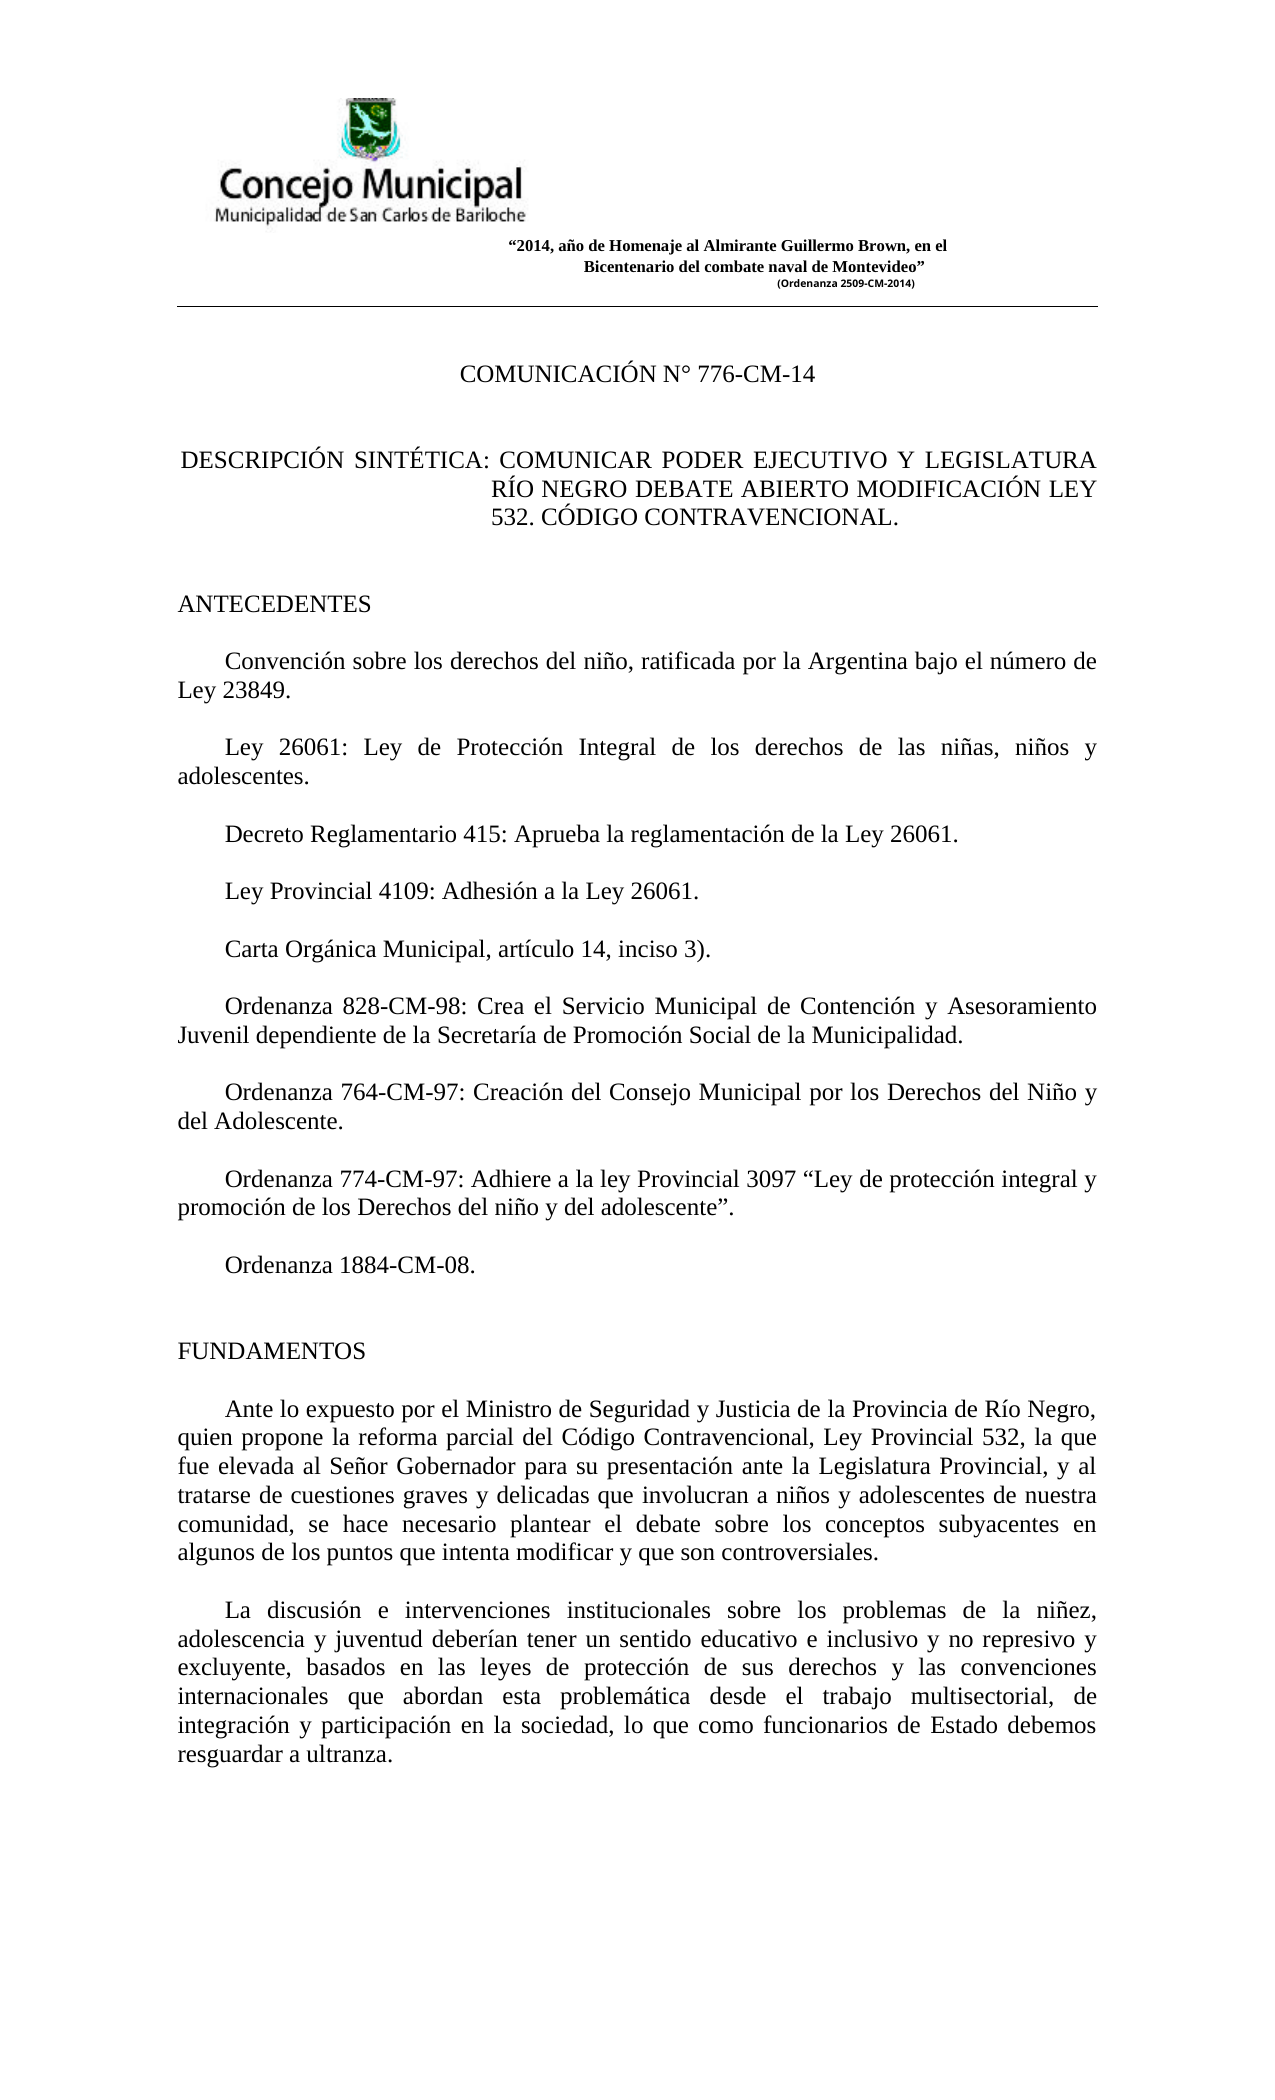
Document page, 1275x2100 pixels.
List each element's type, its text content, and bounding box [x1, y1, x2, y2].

text Ordenanza 764-CM-97: Creación del Consejo Municipal por los Derechos del Niño y del Adolescente. [177, 1077, 1098, 1135]
text Convención sobre los derechos del niño, ratificada por la Argentina bajo el número de Ley 23849. [177, 646, 1098, 704]
text La discusión e intervenciones institucionales sobre los problemas de la niñez, adolescencia y juventud deberían tener un sentido educativo e inclusivo y no represivo y excluyente, basados en las leyes de protección de sus derechos y las convenciones internacionales que abordan esta problemática desde el trabajo multisectorial, de integración y participación en la sociedad, lo que como funcionarios de Estado debemos resguardar a ultranza. [177, 1595, 1098, 1767]
text Ordenanza 774-CM-97: Adhiere a la ley Provincial 3097 “Ley de protección integral y promoción de los Derechos del niño y del adolescente”. [177, 1164, 1098, 1221]
text Ley 26061: Ley de Protección Integral de los derechos de las niñas, niños y adolescentes. [177, 732, 1098, 790]
text FUNDAMENTOS [177, 1336, 1098, 1365]
text Ordenanza 828-CM-98: Crea el Servicio Municipal de Contención y Asesoramiento Juvenil dependiente de la Secretaría de Promoción Social de la Municipalidad. [177, 991, 1098, 1049]
text Ante lo expuesto por el Ministro de Seguridad y Justicia de la Provincia de Río Negro, quien propone la reforma parcial del Código Contravencional, Ley Provincial 532, la que fue elevada al Señor Gobernador para su presentación ante la Legislatura Provincial, y al tratarse de cuestiones graves y delicadas que involucran a niños y adolescentes de nuestra comunidad, se hace necesario plantear el debate sobre los conceptos subyacentes en algunos de los puntos que intenta modificar y que son controversiales. [177, 1394, 1098, 1566]
text Decreto Reglamentario 415: Aprueba la reglamentación de la Ley 26061. [177, 819, 1098, 847]
text Ordenanza 1884-CM-08. [177, 1250, 1098, 1279]
text Carta Orgánica Municipal, artículo 14, inciso 3). [177, 934, 1098, 962]
picture [194, 98, 554, 234]
text ANTECEDENTES [177, 589, 1098, 617]
text DESCRIPCIÓN SINTÉTICA: COMUNICAR PODER EJECUTIVO Y LEGISLATURA RÍO NEGRO DEBATE ABIERTO MODIFICACIÓN LEY 532. CÓDIGO CONTRAVENCIONAL. [180, 445, 1098, 531]
text Ley Provincial 4109: Adhesión a la Ley 26061. [177, 876, 1098, 905]
text COMUNICACIÓN N° 776-CM-14 [177, 359, 1098, 387]
